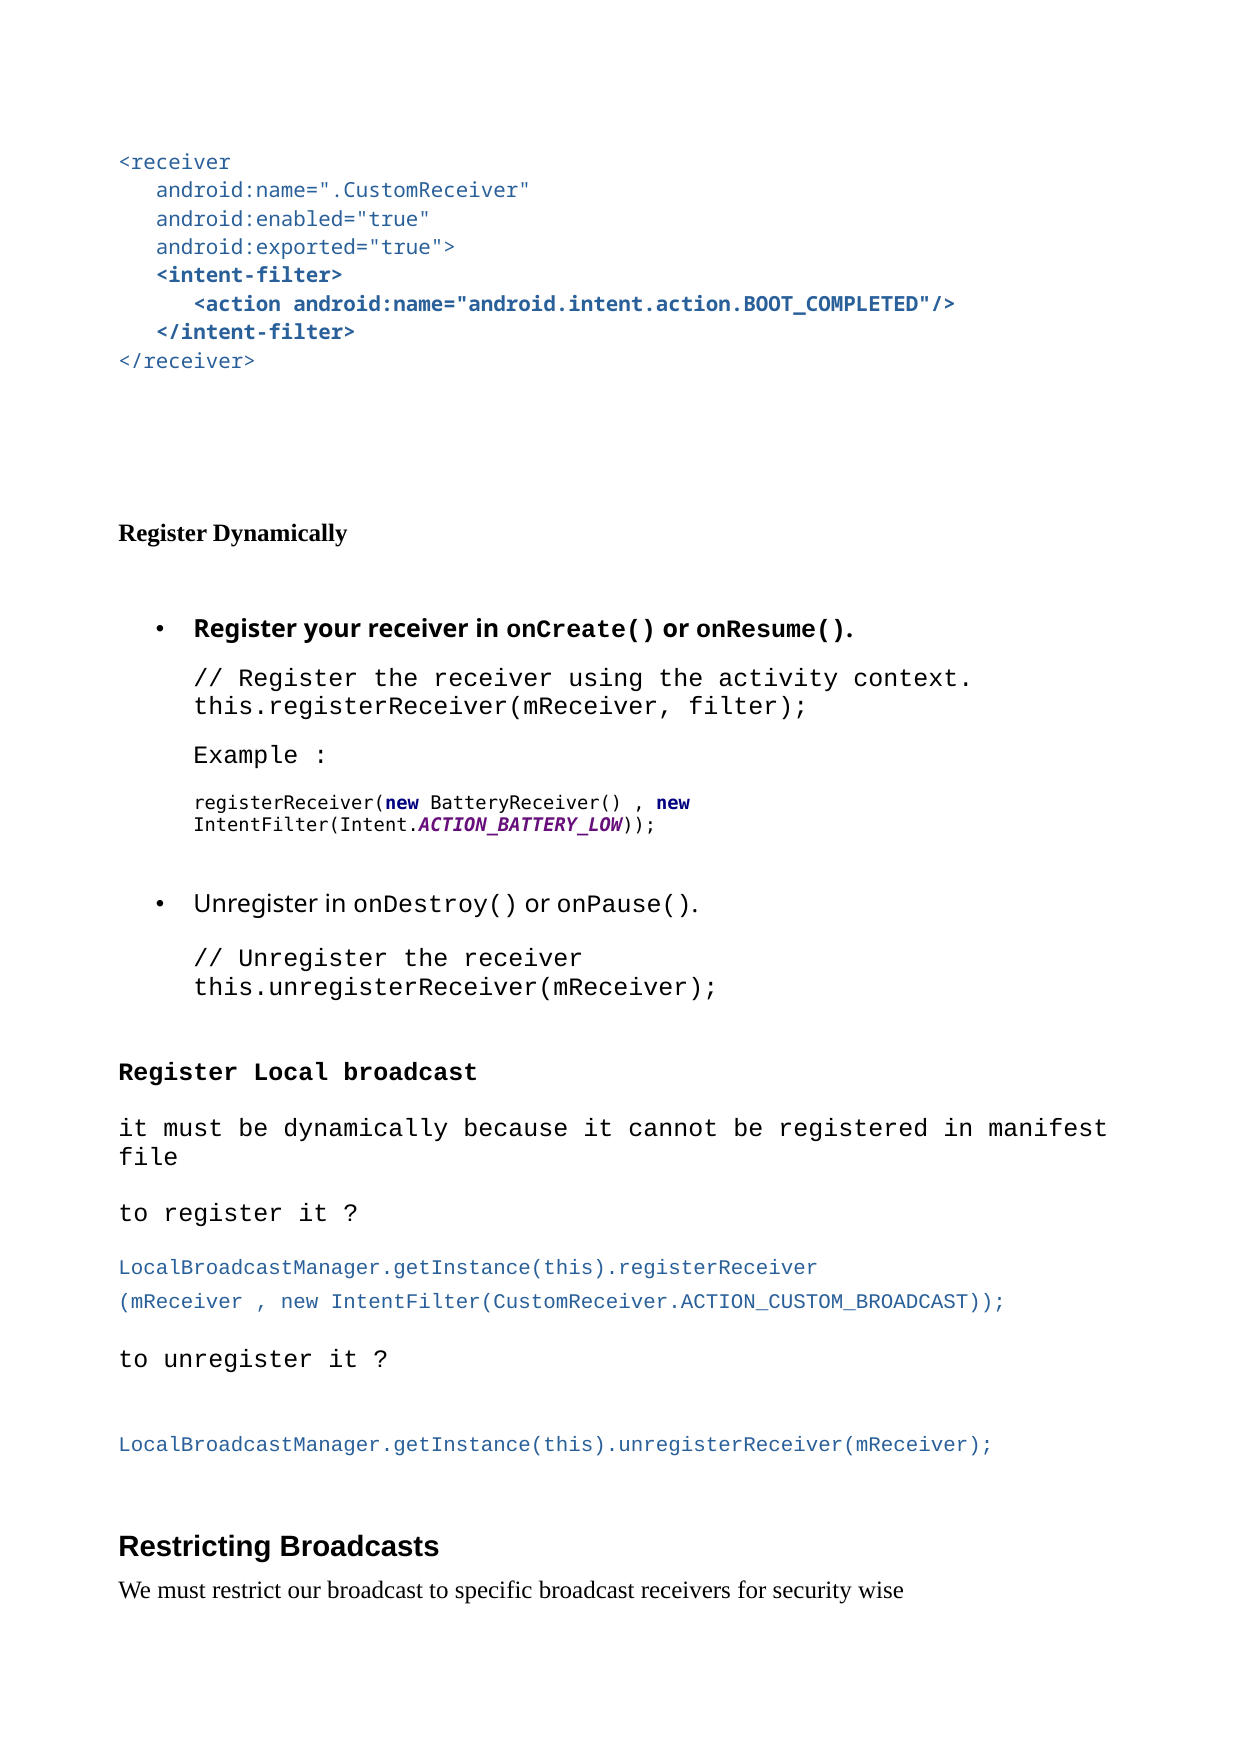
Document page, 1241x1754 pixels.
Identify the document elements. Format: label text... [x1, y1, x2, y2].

title it must be dynamically because it cannot be registered in manifest file [118, 1116, 1122, 1172]
title android:exported="true"> [118, 232, 1122, 261]
list registerReceiver(new BatteryReceiver() , new IntentFilter(Intent.ACTION_BATTERY_LOW)); [156, 792, 1122, 865]
title this.unregisterReceiver(mReceiver); [156, 974, 1122, 1002]
title <action android:name="android.intent.action.BOOT_COMPLETED"/> [118, 289, 1122, 317]
text Register Dynamically [118, 518, 1122, 547]
title LocalBroadcastManager.getInstance(this).unregisterReceiver(mReceiver); [118, 1433, 1122, 1457]
title Register Local broadcast [118, 1059, 1122, 1087]
title Example : [156, 743, 1122, 771]
title LocalBroadcastManager.getInstance(this).registerReceiver [118, 1257, 1122, 1281]
title android:name=".CustomReceiver" [118, 175, 1122, 204]
title to register it ? [118, 1201, 1122, 1229]
title // Register the receiver using the activity context. this.registerReceiver(mReceiver, filter); [156, 666, 1122, 722]
text to unregister it ? [118, 1347, 1122, 1375]
subtitle Restricting Broadcasts [118, 1529, 1122, 1563]
title </intent-filter> [118, 317, 1122, 346]
text We must restrict our broadcast to specific broadcast receivers for security wise [118, 1576, 1122, 1604]
title // Unregister the receiver [156, 946, 1122, 974]
title Unregister in onDestroy() or onPause(). [156, 886, 1122, 920]
title (mReceiver , new IntentFilter(CustomReceiver.ACTION_CUSTOM_BROADCAST)); [118, 1291, 1122, 1315]
title </receiver> [118, 346, 1122, 374]
title Register your receiver in onCreate() or onResume(). [156, 610, 1122, 645]
title <receiver [118, 147, 1122, 175]
title <intent-filter> [118, 261, 1122, 289]
title android:enabled="true" [118, 204, 1122, 232]
